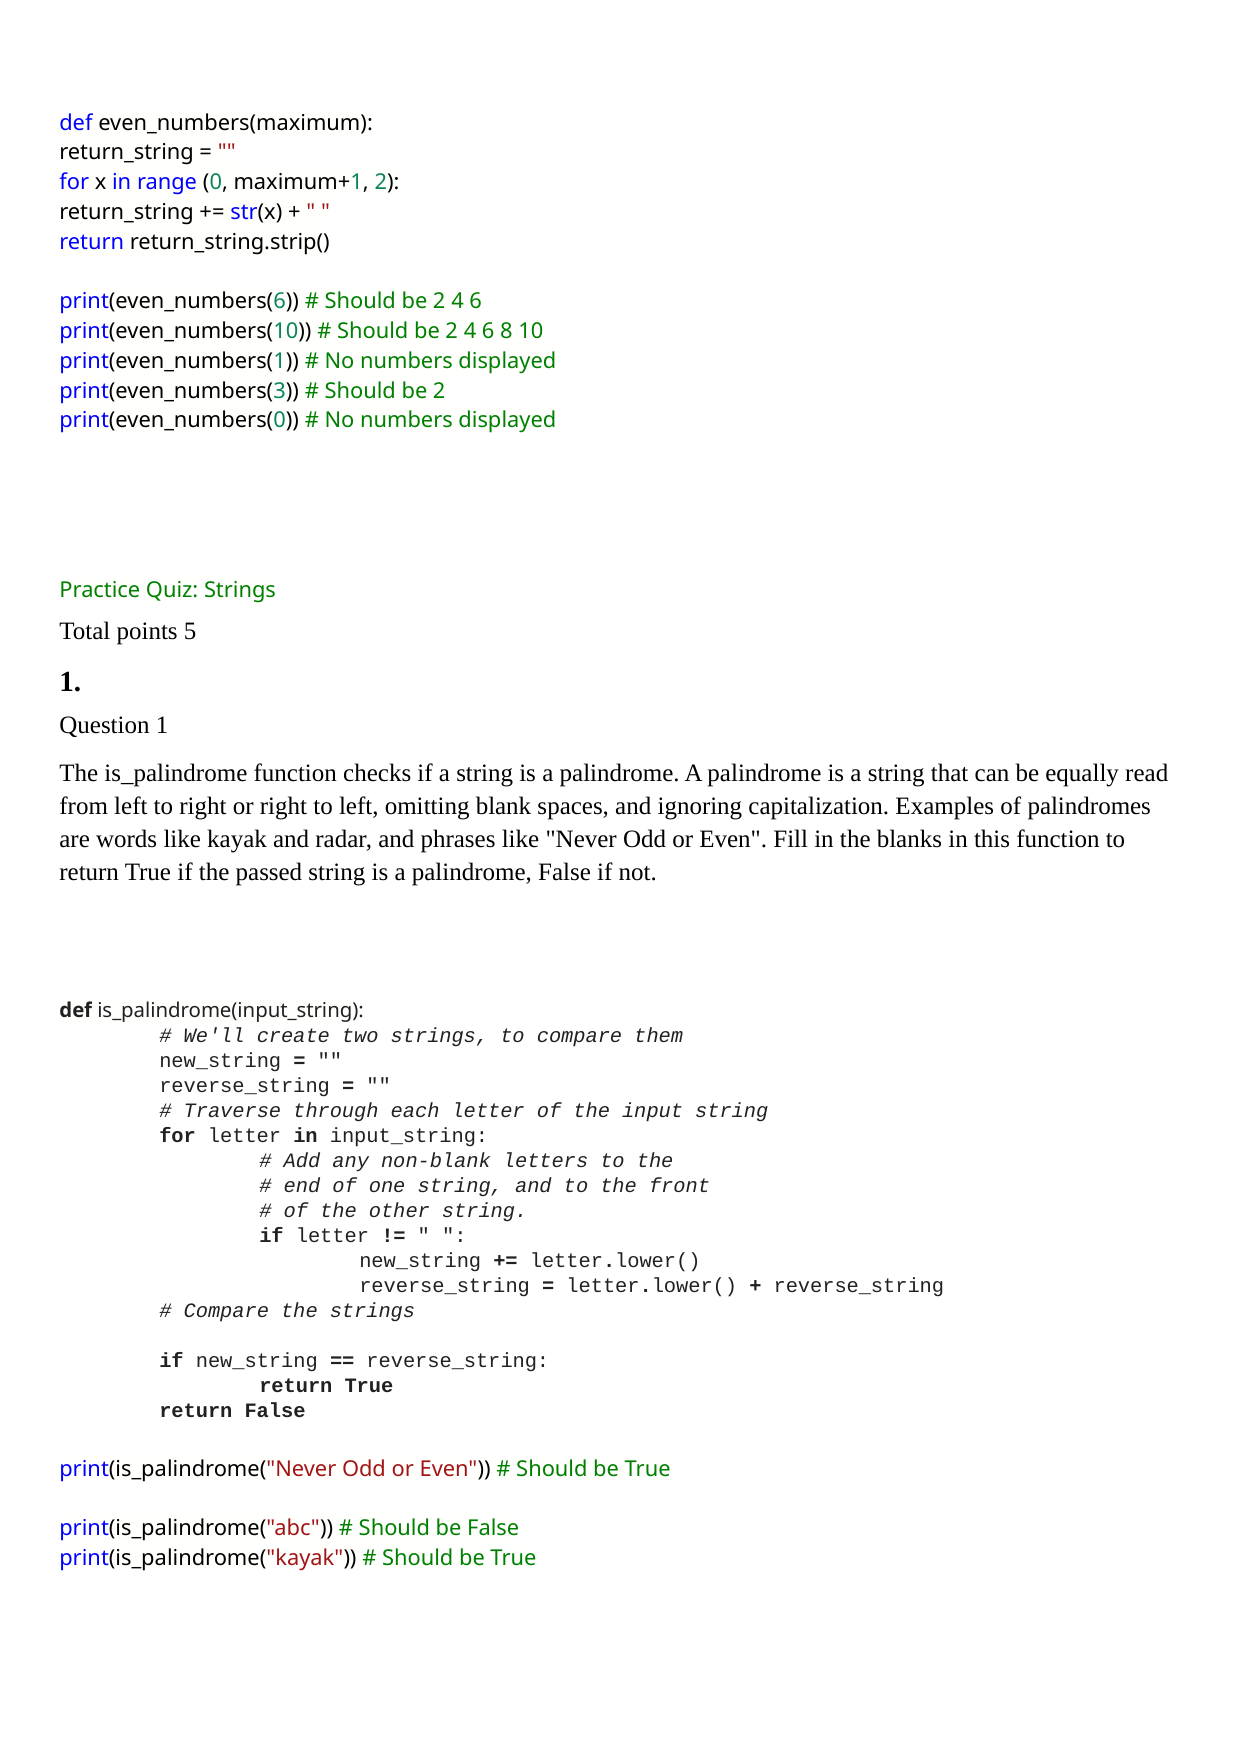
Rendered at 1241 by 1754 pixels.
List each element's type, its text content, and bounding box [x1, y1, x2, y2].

text return_string = "" [59, 136, 1181, 166]
text return_string += str(x) + " " [59, 196, 1181, 226]
text def is_palindrome(input_string): [59, 994, 1181, 1023]
text new_string = "" [59, 1048, 1181, 1073]
text reverse_string = "" [59, 1073, 1181, 1098]
subtitle Practice Quiz: Strings [59, 574, 1181, 604]
text if letter != " ": [59, 1223, 1181, 1248]
text Question 1 [59, 710, 1181, 739]
text return return_string.strip() [59, 226, 1181, 256]
text The is_palindrome function checks if a string is a palindrome. A palindrome is a string that can be equally read from left to right or right to left, omitting blank spaces, and ignoring capitalization. Examples of palindromes are words like kayak and radar, and phrases like "Never Odd or Even". Fill in the blanks in this function to return True if the passed string is a palindrome, False if not. [59, 758, 1181, 886]
text print(even_numbers(3)) # Should be 2 [59, 374, 1181, 404]
text print(is_palindrome("Never Odd or Even")) # Should be True [59, 1453, 1181, 1483]
text Total points 5 [59, 616, 1181, 645]
text print(is_palindrome("kayak")) # Should be True [59, 1542, 1181, 1572]
text for x in range (0, maximum+1, 2): [59, 166, 1181, 196]
text print(is_palindrome("abc")) # Should be False [59, 1512, 1181, 1542]
subtitle 1. [59, 664, 1181, 698]
text print(even_numbers(6)) # Should be 2 4 6 [59, 285, 1181, 315]
text # of the other string. [59, 1198, 1181, 1223]
text print(even_numbers(10)) # Should be 2 4 6 8 10 [59, 315, 1181, 345]
text return True [59, 1373, 1181, 1398]
text return False [59, 1398, 1181, 1423]
text def even_numbers(maximum): [59, 107, 1181, 136]
text # We'll create two strings, to compare them [59, 1023, 1181, 1048]
text # Traverse through each letter of the input string [59, 1098, 1181, 1123]
text new_string += letter.lower() [59, 1248, 1181, 1273]
text # Add any non-blank letters to the [59, 1148, 1181, 1173]
text for letter in input_string: [59, 1123, 1181, 1148]
text reverse_string = letter.lower() + reverse_string [59, 1273, 1181, 1298]
text print(even_numbers(0)) # No numbers displayed [59, 404, 1181, 434]
text # end of one string, and to the front [59, 1173, 1181, 1198]
text if new_string == reverse_string: [59, 1348, 1181, 1373]
text # Compare the strings [59, 1298, 1181, 1323]
text print(even_numbers(1)) # No numbers displayed [59, 345, 1181, 374]
